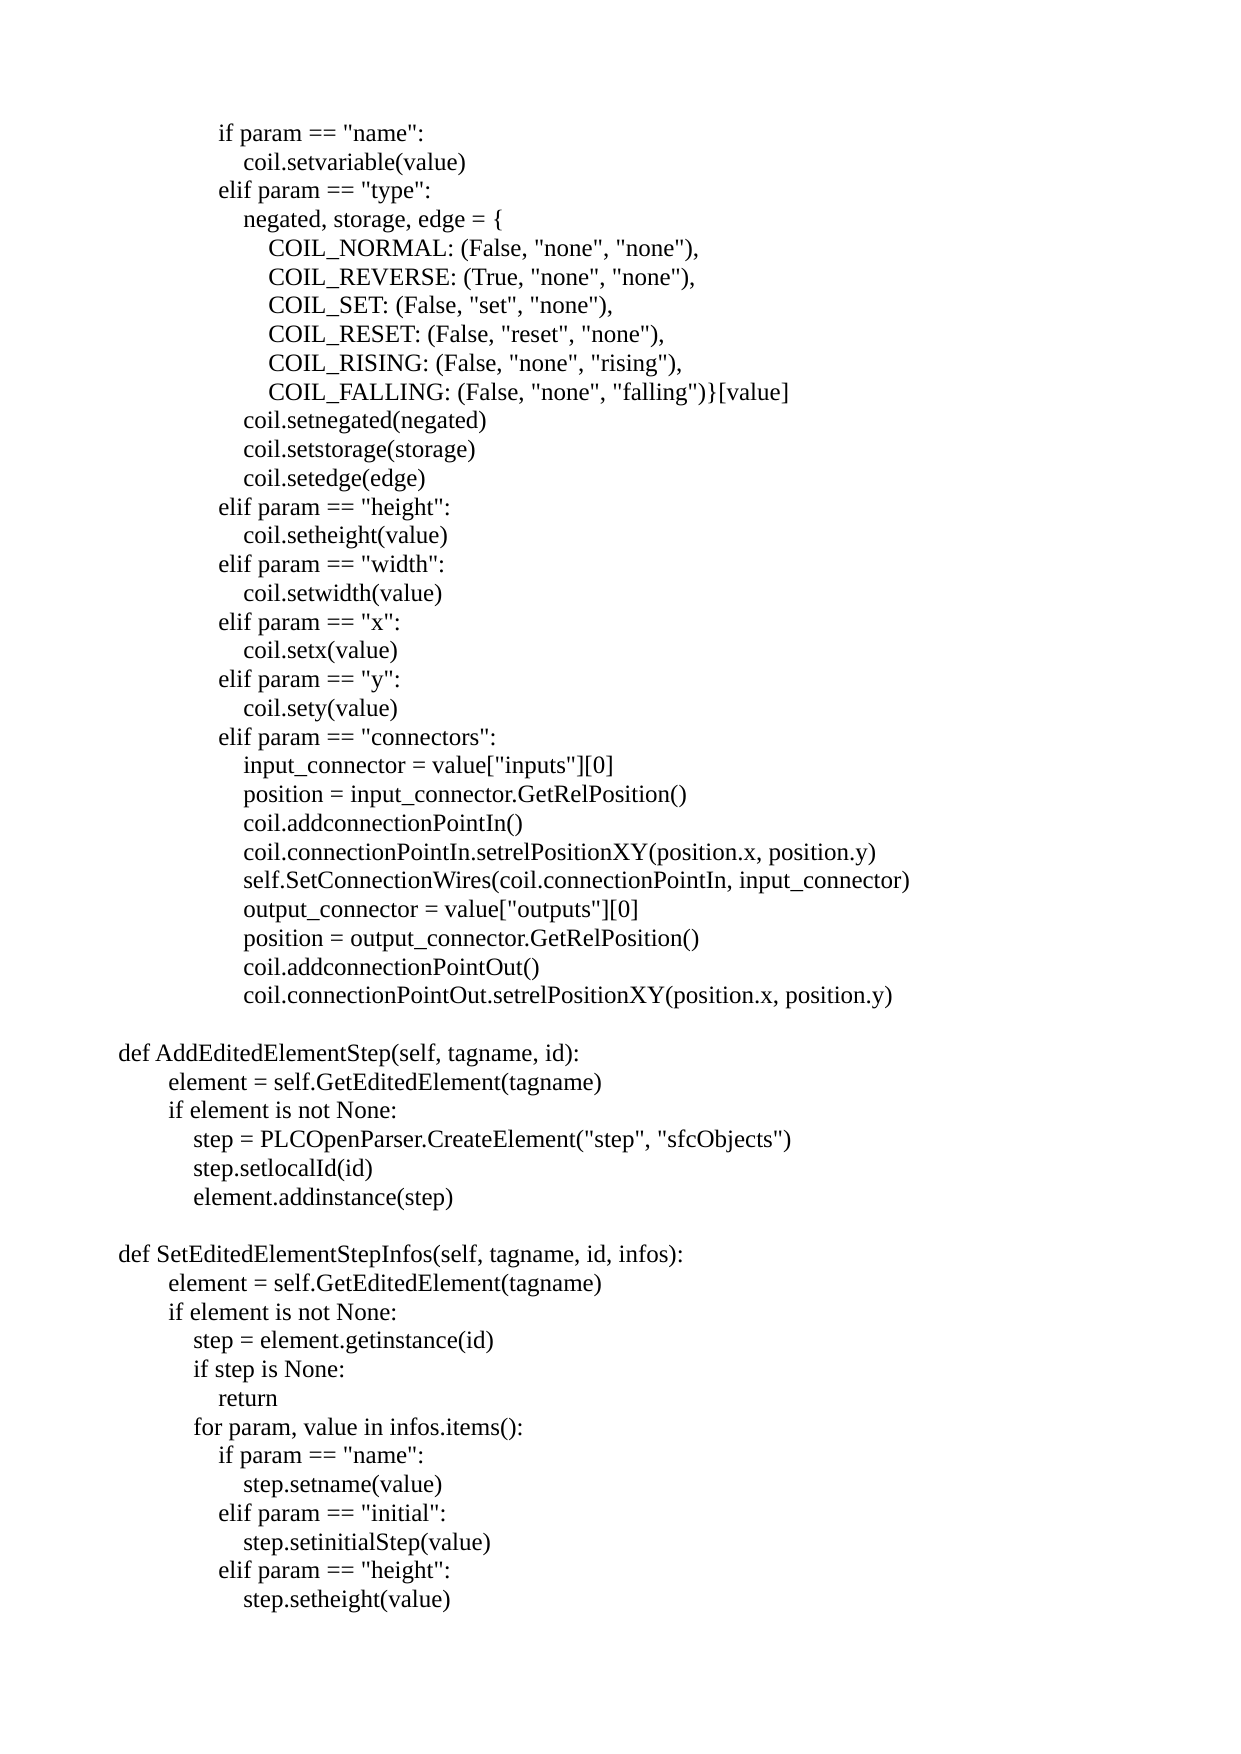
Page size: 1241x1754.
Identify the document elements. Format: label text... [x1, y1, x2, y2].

text position = output_connector.GetRelPosition() [118, 923, 1122, 952]
text step.setname(value) [118, 1469, 1122, 1498]
text coil.setheight(value) [118, 521, 1122, 549]
text coil.sety(value) [118, 693, 1122, 722]
text coil.setwidth(value) [118, 578, 1122, 607]
text COIL_NORMAL: (False, "none", "none"), [118, 233, 1122, 262]
text negated, storage, edge = { [118, 204, 1122, 233]
text elif param == "initial": [118, 1498, 1122, 1527]
text input_connector = value["inputs"][0] [118, 751, 1122, 779]
text output_connector = value["outputs"][0] [118, 894, 1122, 923]
text position = input_connector.GetRelPosition() [118, 779, 1122, 808]
text coil.addconnectionPointOut() [118, 952, 1122, 981]
text elif param == "height": [118, 492, 1122, 521]
text elif param == "type": [118, 176, 1122, 204]
text coil.setvariable(value) [118, 147, 1122, 176]
text def SetEditedElementStepInfos(self, tagname, id, infos): [118, 1239, 1122, 1268]
text elif param == "x": [118, 607, 1122, 636]
text if element is not None: [118, 1096, 1122, 1124]
text return [118, 1383, 1122, 1412]
text step.setheight(value) [118, 1584, 1122, 1613]
text coil.setstorage(storage) [118, 434, 1122, 463]
text coil.setedge(edge) [118, 463, 1122, 492]
text COIL_REVERSE: (True, "none", "none"), [118, 262, 1122, 291]
text if param == "name": [118, 118, 1122, 147]
text step = PLCOpenParser.CreateElement("step", "sfcObjects") [118, 1124, 1122, 1153]
text elif param == "y": [118, 664, 1122, 693]
text step = element.getinstance(id) [118, 1326, 1122, 1354]
text COIL_FALLING: (False, "none", "falling")}[value] [118, 377, 1122, 406]
text if param == "name": [118, 1441, 1122, 1469]
text step.setlocalId(id) [118, 1153, 1122, 1182]
text element = self.GetEditedElement(tagname) [118, 1067, 1122, 1096]
text elif param == "connectors": [118, 722, 1122, 751]
text elif param == "width": [118, 549, 1122, 578]
text element = self.GetEditedElement(tagname) [118, 1268, 1122, 1297]
text elif param == "height": [118, 1556, 1122, 1584]
text coil.connectionPointIn.setrelPositionXY(position.x, position.y) [118, 837, 1122, 866]
text element.addinstance(step) [118, 1182, 1122, 1211]
text COIL_RESET: (False, "reset", "none"), [118, 319, 1122, 348]
text step.setinitialStep(value) [118, 1527, 1122, 1556]
text coil.addconnectionPointIn() [118, 808, 1122, 837]
text for param, value in infos.items(): [118, 1412, 1122, 1441]
text if element is not None: [118, 1297, 1122, 1326]
text coil.setnegated(negated) [118, 406, 1122, 434]
text if step is None: [118, 1354, 1122, 1383]
text COIL_RISING: (False, "none", "rising"), [118, 348, 1122, 377]
text coil.connectionPointOut.setrelPositionXY(position.x, position.y) [118, 981, 1122, 1009]
text COIL_SET: (False, "set", "none"), [118, 291, 1122, 319]
text def AddEditedElementStep(self, tagname, id): [118, 1038, 1122, 1067]
text self.SetConnectionWires(coil.connectionPointIn, input_connector) [118, 866, 1122, 894]
text coil.setx(value) [118, 636, 1122, 664]
